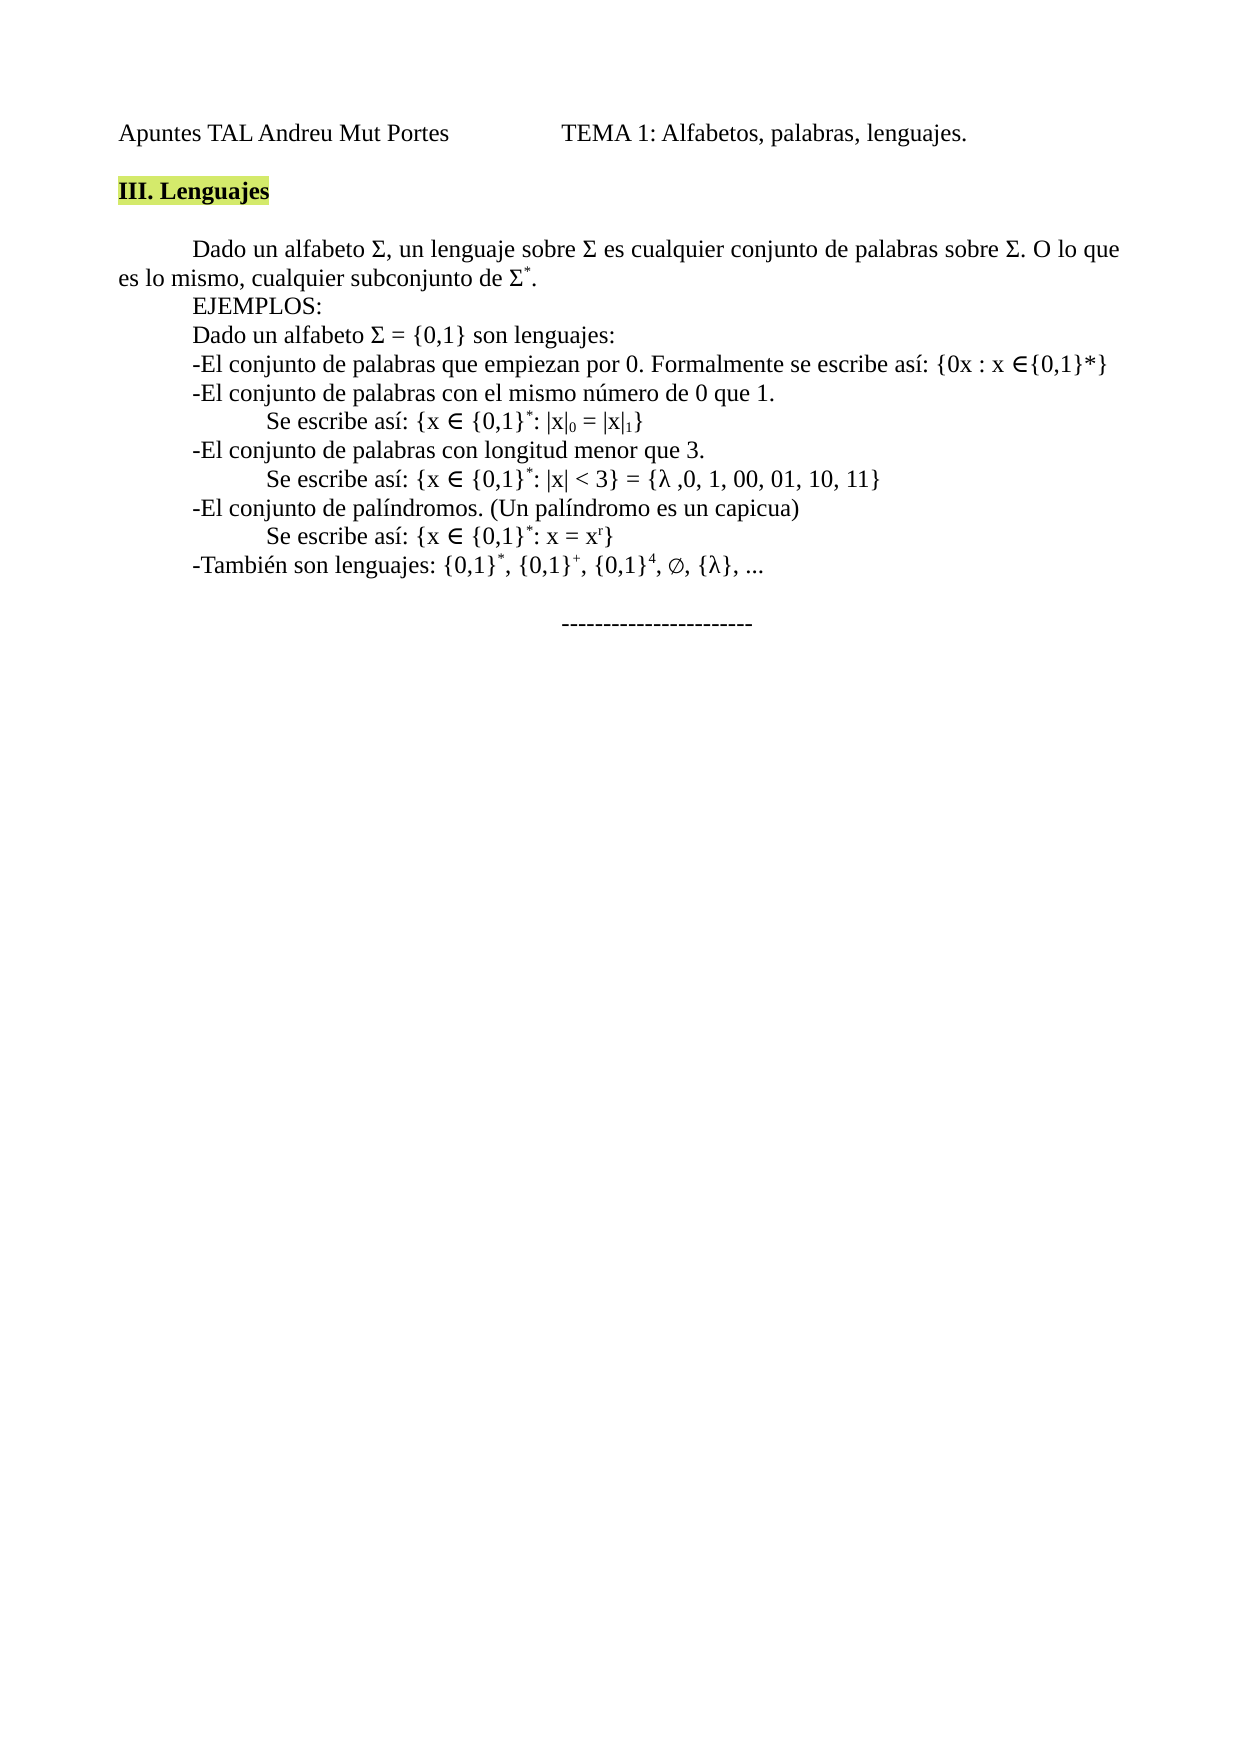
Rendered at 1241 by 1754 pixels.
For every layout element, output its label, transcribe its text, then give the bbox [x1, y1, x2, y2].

text -El conjunto de palabras con el mismo número de 0 que 1. [118, 378, 1122, 406]
text -También son lenguajes: {0,1}*, {0,1}+, {0,1}4, ∅, {λ}, ... [118, 550, 1122, 579]
text -El conjunto de palabras que empiezan por 0. Formalmente se escribe así: {0x : x ∈{0,1}*} [118, 349, 1122, 378]
text ----------------------- [118, 608, 1122, 636]
text Dado un alfabeto Σ = {0,1} son lenguajes: [118, 320, 1122, 349]
text EJEMPLOS: [118, 291, 1122, 320]
text -El conjunto de palíndromos. (Un palíndromo es un capicua) [118, 493, 1122, 521]
text Dado un alfabeto Σ, un lenguaje sobre Σ es cualquier conjunto de palabras sobre Σ. O lo que es lo mismo, cualquier subconjunto de Σ*. [118, 234, 1122, 291]
text Se escribe así: {x ∈ {0,1}*: x = xr} [118, 521, 1122, 550]
text III. Lenguajes [118, 176, 1122, 205]
text Se escribe así: {x ∈ {0,1}*: |x| < 3} = {λ ,0, 1, 00, 01, 10, 11} [118, 464, 1122, 493]
text -El conjunto de palabras con longitud menor que 3. [118, 435, 1122, 464]
text Se escribe así: {x ∈ {0,1}*: |x|0 = |x|1} [118, 406, 1122, 435]
